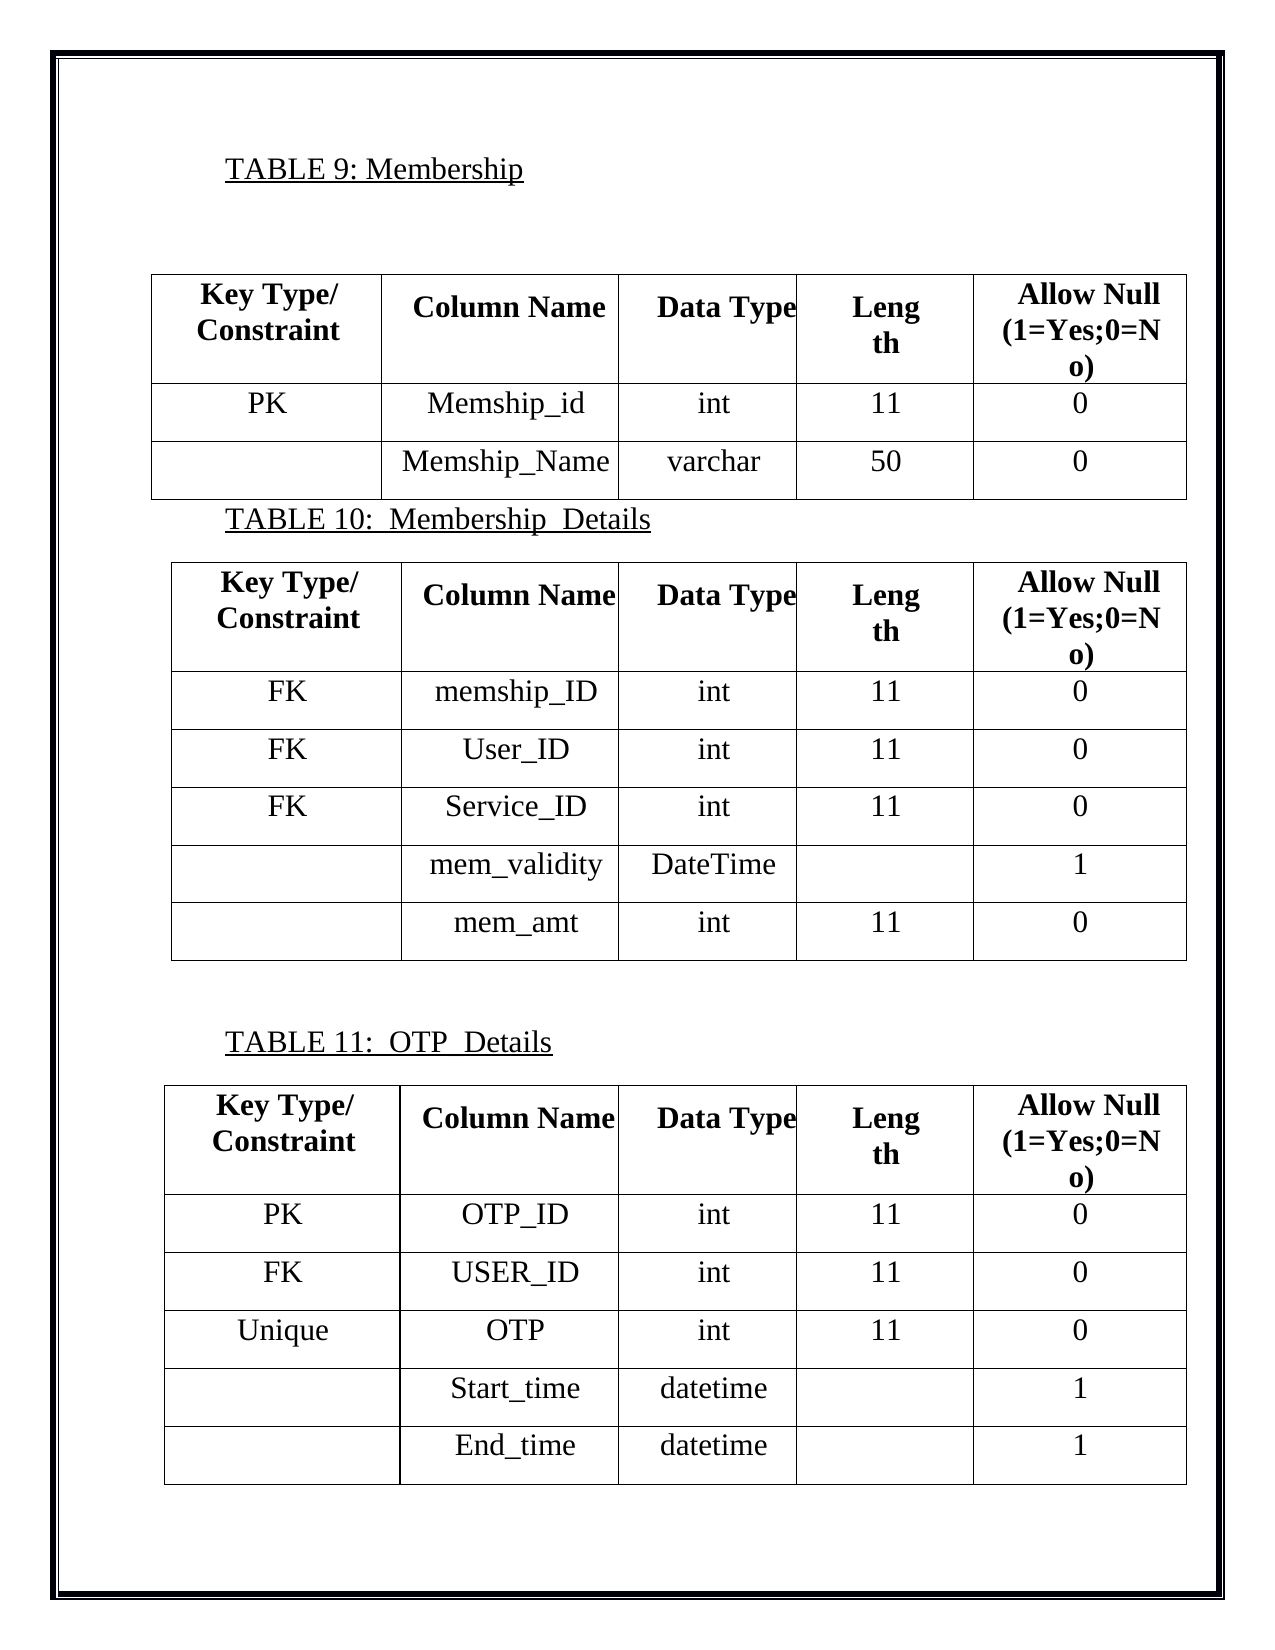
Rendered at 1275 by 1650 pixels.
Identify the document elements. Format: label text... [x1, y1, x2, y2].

table_header Key Type/ Constraint [172, 563, 401, 671]
table_cell int [619, 788, 796, 844]
table_cell Unique [165, 1311, 399, 1368]
table_cell [797, 1427, 973, 1483]
table_cell 0 [974, 1311, 1186, 1368]
table_cell varchar [619, 442, 796, 499]
table_cell 11 [797, 1195, 973, 1252]
table_cell OTP [401, 1311, 618, 1368]
table_cell Start_time [401, 1369, 618, 1426]
table_cell FK [172, 672, 401, 729]
table_cell 11 [797, 730, 973, 787]
table_header Column Name [382, 275, 618, 383]
table_header Length [797, 1086, 973, 1194]
table_cell int [619, 672, 796, 729]
table_cell 0 [974, 788, 1186, 844]
table_header Column Name [401, 1086, 618, 1194]
table_header Allow Null (1=Yes;0=No) [974, 1086, 1186, 1194]
table_header Data Type [619, 275, 796, 383]
table_cell OTP_ID [401, 1195, 618, 1252]
table_cell Service_ID [402, 788, 618, 844]
table_cell PK [152, 384, 381, 441]
table_cell int [619, 730, 796, 787]
text TABLE 9: Membership [225, 150, 1125, 186]
table_cell Memship_id [382, 384, 618, 441]
table_cell datetime [619, 1427, 796, 1483]
table_header Allow Null (1=Yes;0=No) [974, 275, 1186, 383]
text TABLE 10: Membership_Details [225, 500, 1125, 536]
table_cell 0 [974, 1195, 1186, 1252]
table_cell 11 [797, 672, 973, 729]
table_cell FK [172, 730, 401, 787]
text TABLE 11: OTP_Details [225, 1023, 1125, 1059]
table_cell 11 [797, 1311, 973, 1368]
table_cell [797, 846, 973, 902]
table_cell 0 [974, 384, 1186, 441]
table_cell memship_ID [402, 672, 618, 729]
table_header Key Type/ Constraint [152, 275, 381, 383]
table_cell 11 [797, 788, 973, 844]
table_cell 0 [974, 672, 1186, 729]
table_cell 11 [797, 384, 973, 441]
table_cell mem_validity [402, 846, 618, 902]
table_cell 0 [974, 1253, 1186, 1310]
table_cell mem_amt [402, 903, 618, 960]
table_cell 0 [974, 903, 1186, 960]
table_cell FK [172, 788, 401, 844]
table_header Length [797, 275, 973, 383]
table_cell 0 [974, 442, 1186, 499]
table_cell PK [165, 1195, 399, 1252]
table_cell User_ID [402, 730, 618, 787]
table_cell DateTime [619, 846, 796, 902]
table_header Allow Null (1=Yes;0=No) [974, 563, 1186, 671]
table_cell int [619, 1311, 796, 1368]
table_header Length [797, 563, 973, 671]
table_cell 1 [974, 1427, 1186, 1483]
table_cell [172, 903, 401, 960]
table_cell int [619, 384, 796, 441]
table_cell [797, 1369, 973, 1426]
table_cell [172, 846, 401, 902]
table_cell 0 [974, 730, 1186, 787]
table_cell int [619, 903, 796, 960]
table_cell 1 [974, 1369, 1186, 1426]
table_header Column Name [402, 563, 618, 671]
table_cell 11 [797, 903, 973, 960]
table_header Data Type [619, 1086, 796, 1194]
table_cell 11 [797, 1253, 973, 1310]
table_cell FK [165, 1253, 399, 1310]
table_cell 50 [797, 442, 973, 499]
table_cell USER_ID [401, 1253, 618, 1310]
table_header Data Type [619, 563, 796, 671]
table_cell 1 [974, 846, 1186, 902]
table_cell [152, 442, 381, 499]
table_cell int [619, 1195, 796, 1252]
table_cell int [619, 1253, 796, 1310]
table_cell datetime [619, 1369, 796, 1426]
table_cell End_time [401, 1427, 618, 1483]
table_cell [165, 1427, 399, 1483]
table_header Key Type/ Constraint [165, 1086, 399, 1194]
table_cell [165, 1369, 399, 1426]
table_cell Memship_Name [382, 442, 618, 499]
